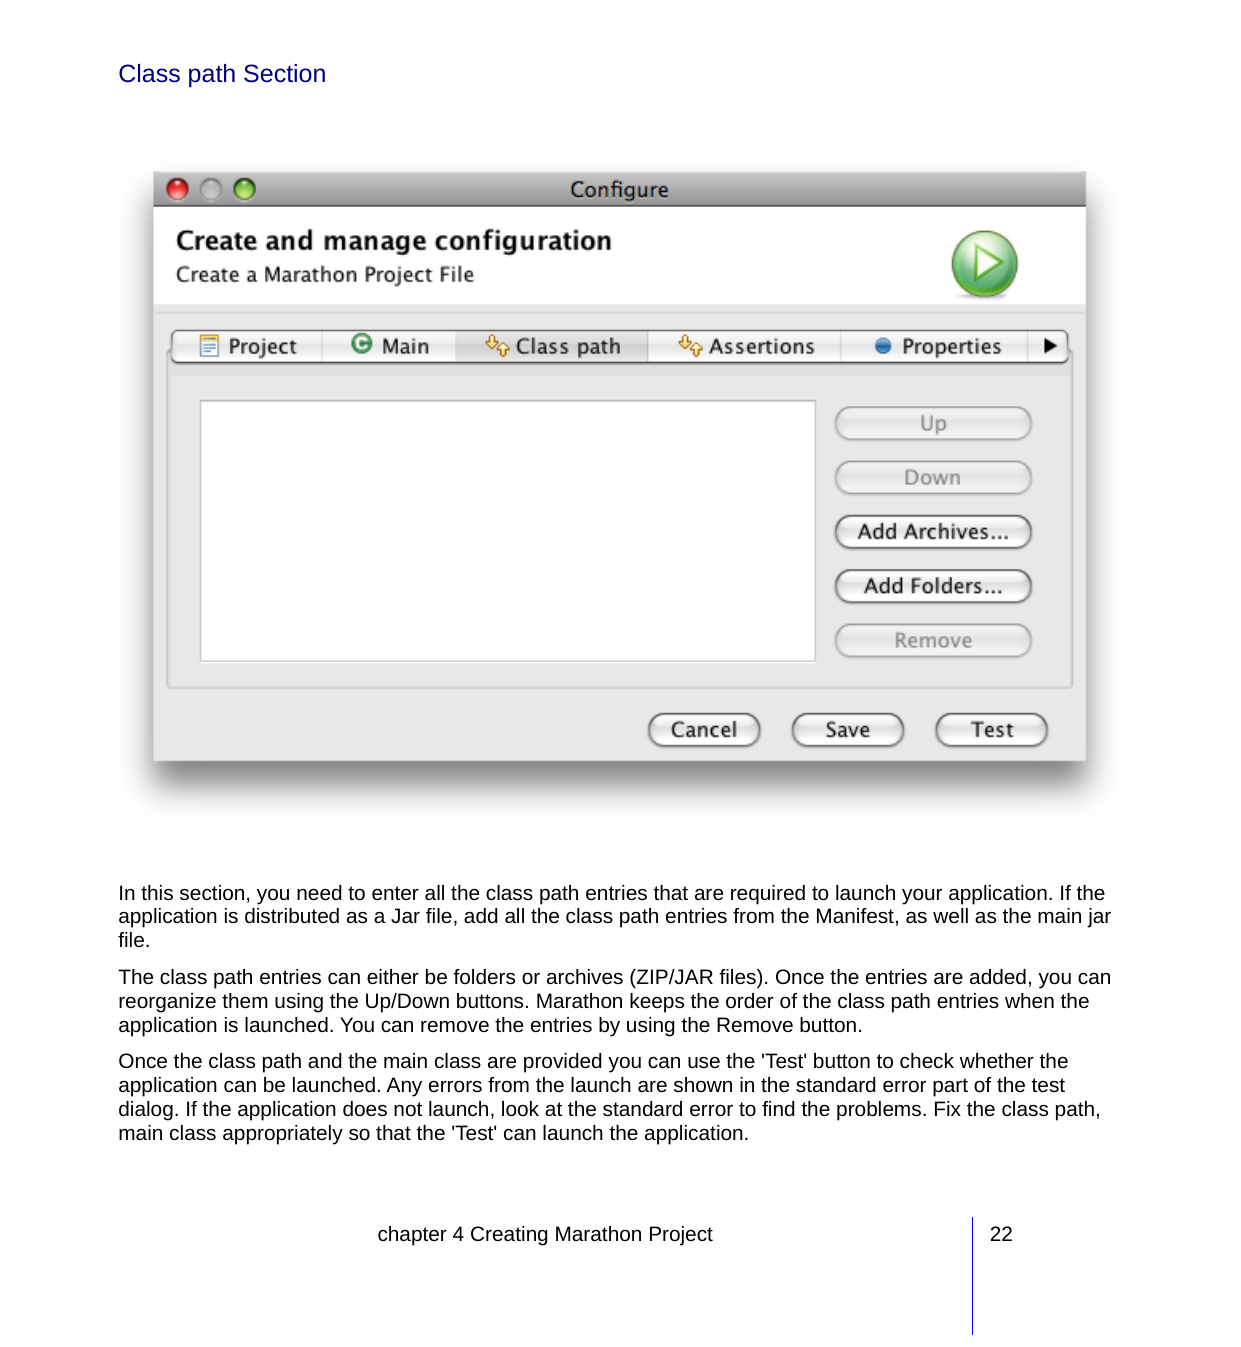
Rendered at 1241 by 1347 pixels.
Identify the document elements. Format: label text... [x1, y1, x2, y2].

text Once the class path and the main class are provided you can use the 'Test' button to check whether the application can be launched. Any errors from the launch are shown in the standard error part of the test dialog. If the application does not launch, look at the standard error to find the problems. Fix the class path, main class appropriately so that the 'Test' can launch the application. [118, 1049, 1122, 1145]
text The class path entries can either be folders or archives (ZIP/JAR files). Once the entries are added, you can reorganize them using the Up/Down buttons. Marathon keeps the order of the class path entries when the application is launched. You can remove the entries by using the Remove button. [118, 965, 1122, 1037]
text In this section, you need to enter all the class path entries that are required to launch your application. If the application is distributed as a Jar file, add all the class path entries from the Manifest, as well as the main jar file. [118, 881, 1122, 952]
picture [58, 100, 1182, 881]
subtitle Class path Section [118, 59, 1122, 88]
